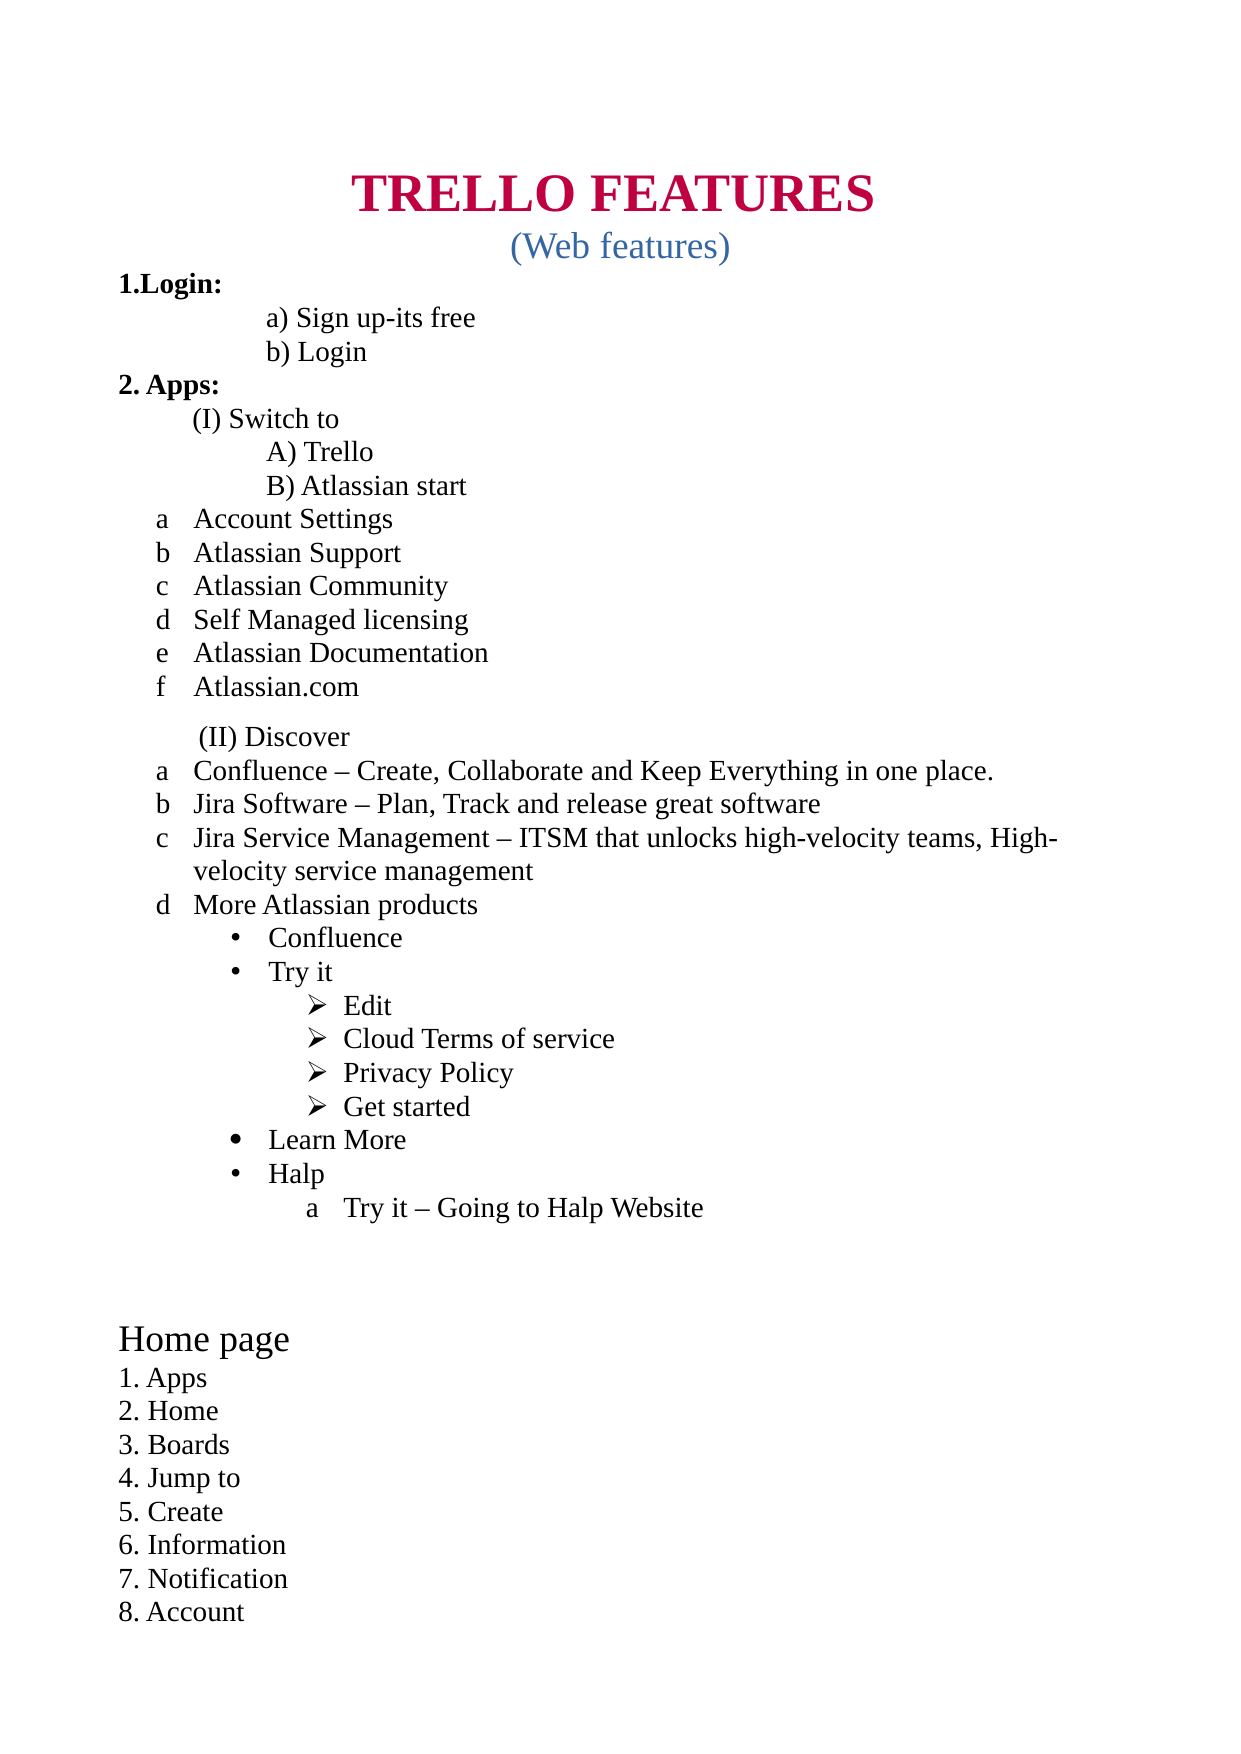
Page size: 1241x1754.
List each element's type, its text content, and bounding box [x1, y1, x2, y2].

text 5. Create [118, 1494, 1122, 1527]
list Atlassian Community [156, 568, 1122, 602]
text (Web features) [118, 223, 1122, 267]
list More Atlassian products [156, 887, 1122, 921]
list Try it – Going to Halp Website [306, 1190, 1122, 1223]
list Privacy Policy [306, 1055, 1122, 1089]
list Get started [306, 1089, 1122, 1122]
list Self Managed licensing [156, 602, 1122, 636]
list Atlassian Documentation [156, 636, 1122, 669]
text (I) Switch to [118, 401, 1122, 434]
list Jira Service Management – ITSM that unlocks high-velocity teams, High-velocity service management [156, 820, 1122, 887]
list Halp [231, 1156, 1122, 1190]
text TRELLO FEATURES [118, 161, 1122, 223]
list Learn More [231, 1122, 1122, 1156]
list Account Settings [156, 501, 1122, 535]
list Confluence [231, 921, 1122, 954]
text 2. Apps: [118, 367, 1122, 401]
list Try it [231, 954, 1122, 988]
text b) Login [118, 334, 1122, 367]
text a) Sign up-its free [118, 300, 1122, 334]
text (II) Discover [118, 719, 1122, 753]
text 7. Notification [118, 1561, 1122, 1594]
text 1.Login: [118, 267, 1122, 300]
text B) Atlassian start [118, 468, 1122, 501]
text 3. Boards [118, 1427, 1122, 1460]
text Home page [118, 1317, 1122, 1360]
text 8. Account [118, 1594, 1122, 1628]
list Atlassian Support [156, 535, 1122, 568]
text 2. Home [118, 1393, 1122, 1427]
list Cloud Terms of service [306, 1022, 1122, 1055]
text 4. Jump to [118, 1460, 1122, 1494]
list Edit [306, 988, 1122, 1022]
text 1. Apps [118, 1360, 1122, 1393]
list Jira Software – Plan, Track and release great software [156, 786, 1122, 820]
text A) Trello [118, 434, 1122, 468]
list Atlassian.com [156, 669, 1122, 703]
list Confluence – Create, Collaborate and Keep Everything in one place. [156, 753, 1122, 786]
text 6. Information [118, 1527, 1122, 1561]
